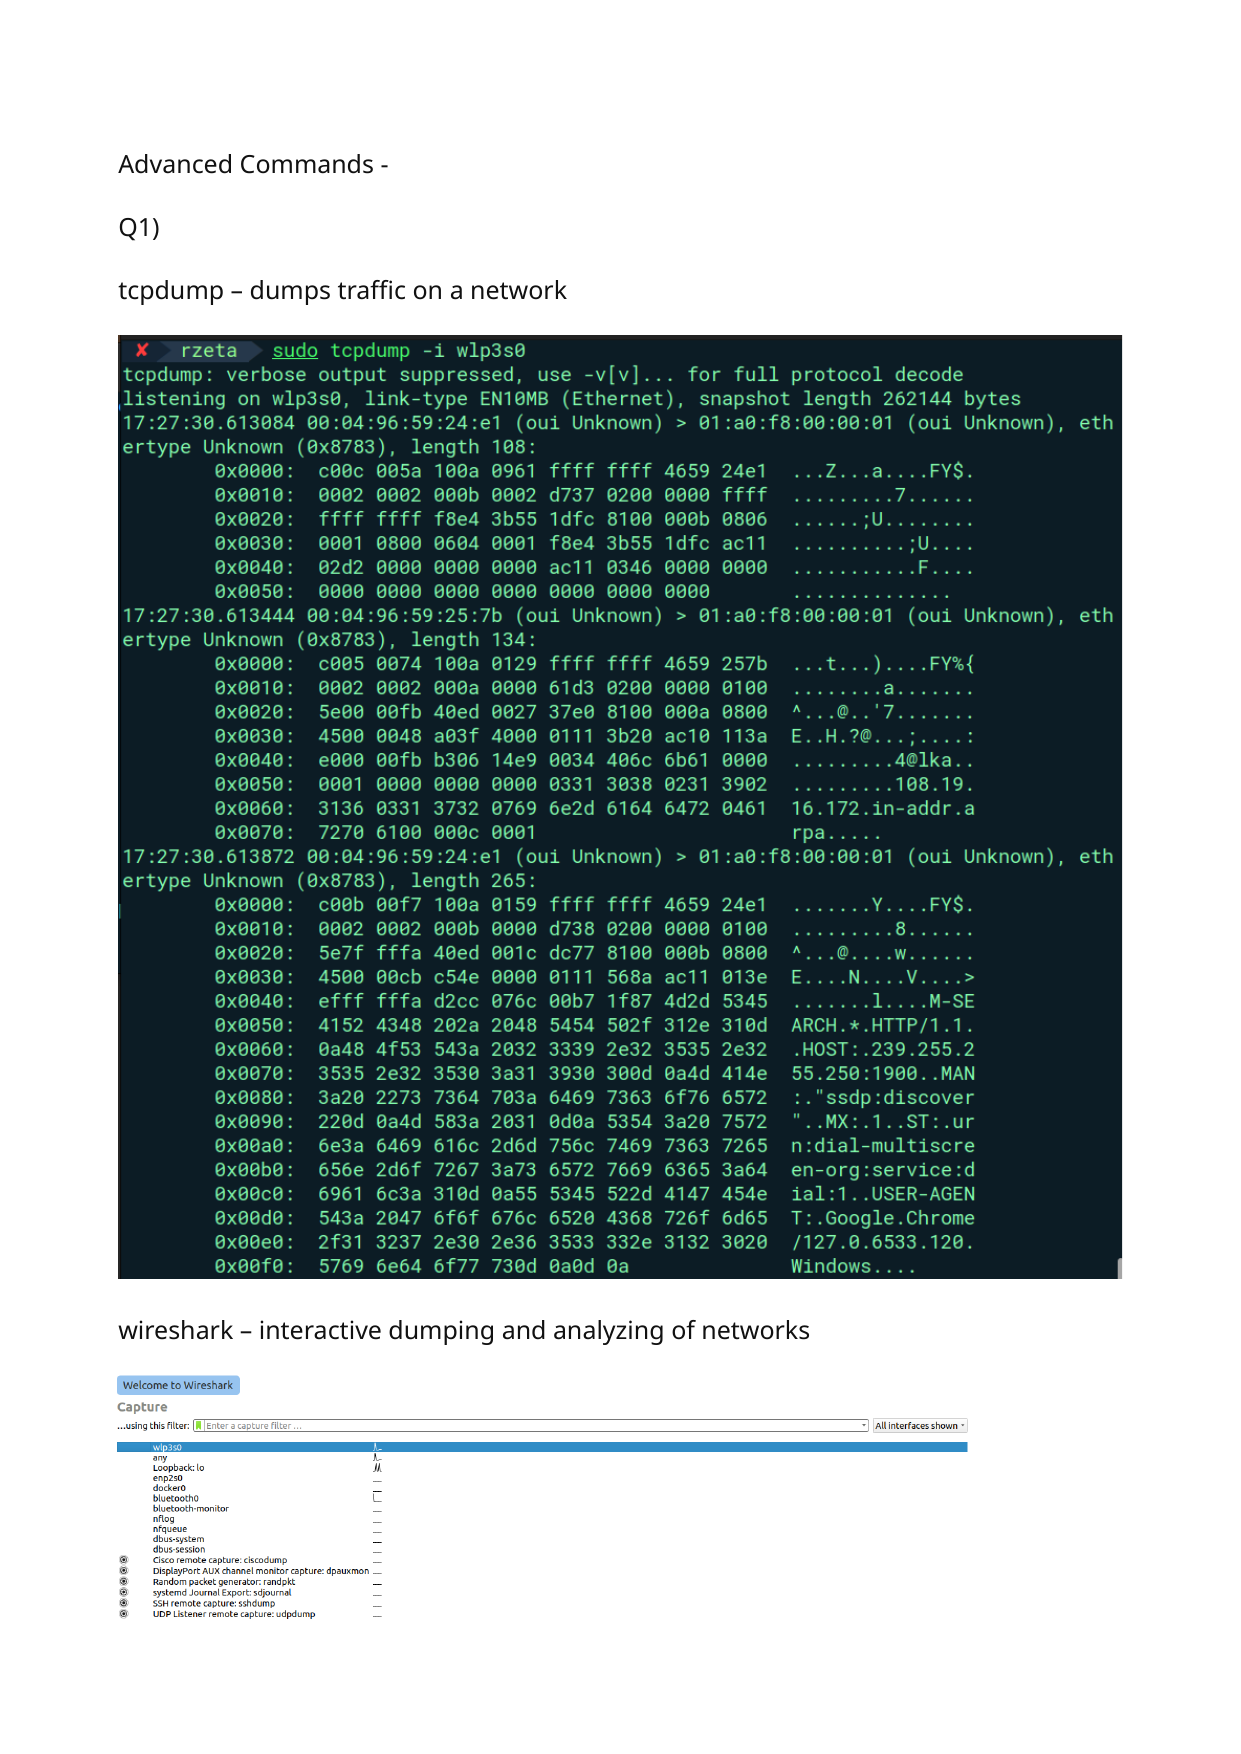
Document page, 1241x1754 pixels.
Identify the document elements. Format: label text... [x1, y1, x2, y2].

text Advanced Commands - [118, 147, 1122, 181]
text Q1) [118, 210, 1122, 244]
text tcpdump – dumps traffic on a network [118, 272, 1122, 307]
picture [118, 335, 1123, 1279]
text wireshark – interactive dumping and analyzing of networks [118, 1279, 1122, 1347]
picture [112, 1369, 975, 1629]
